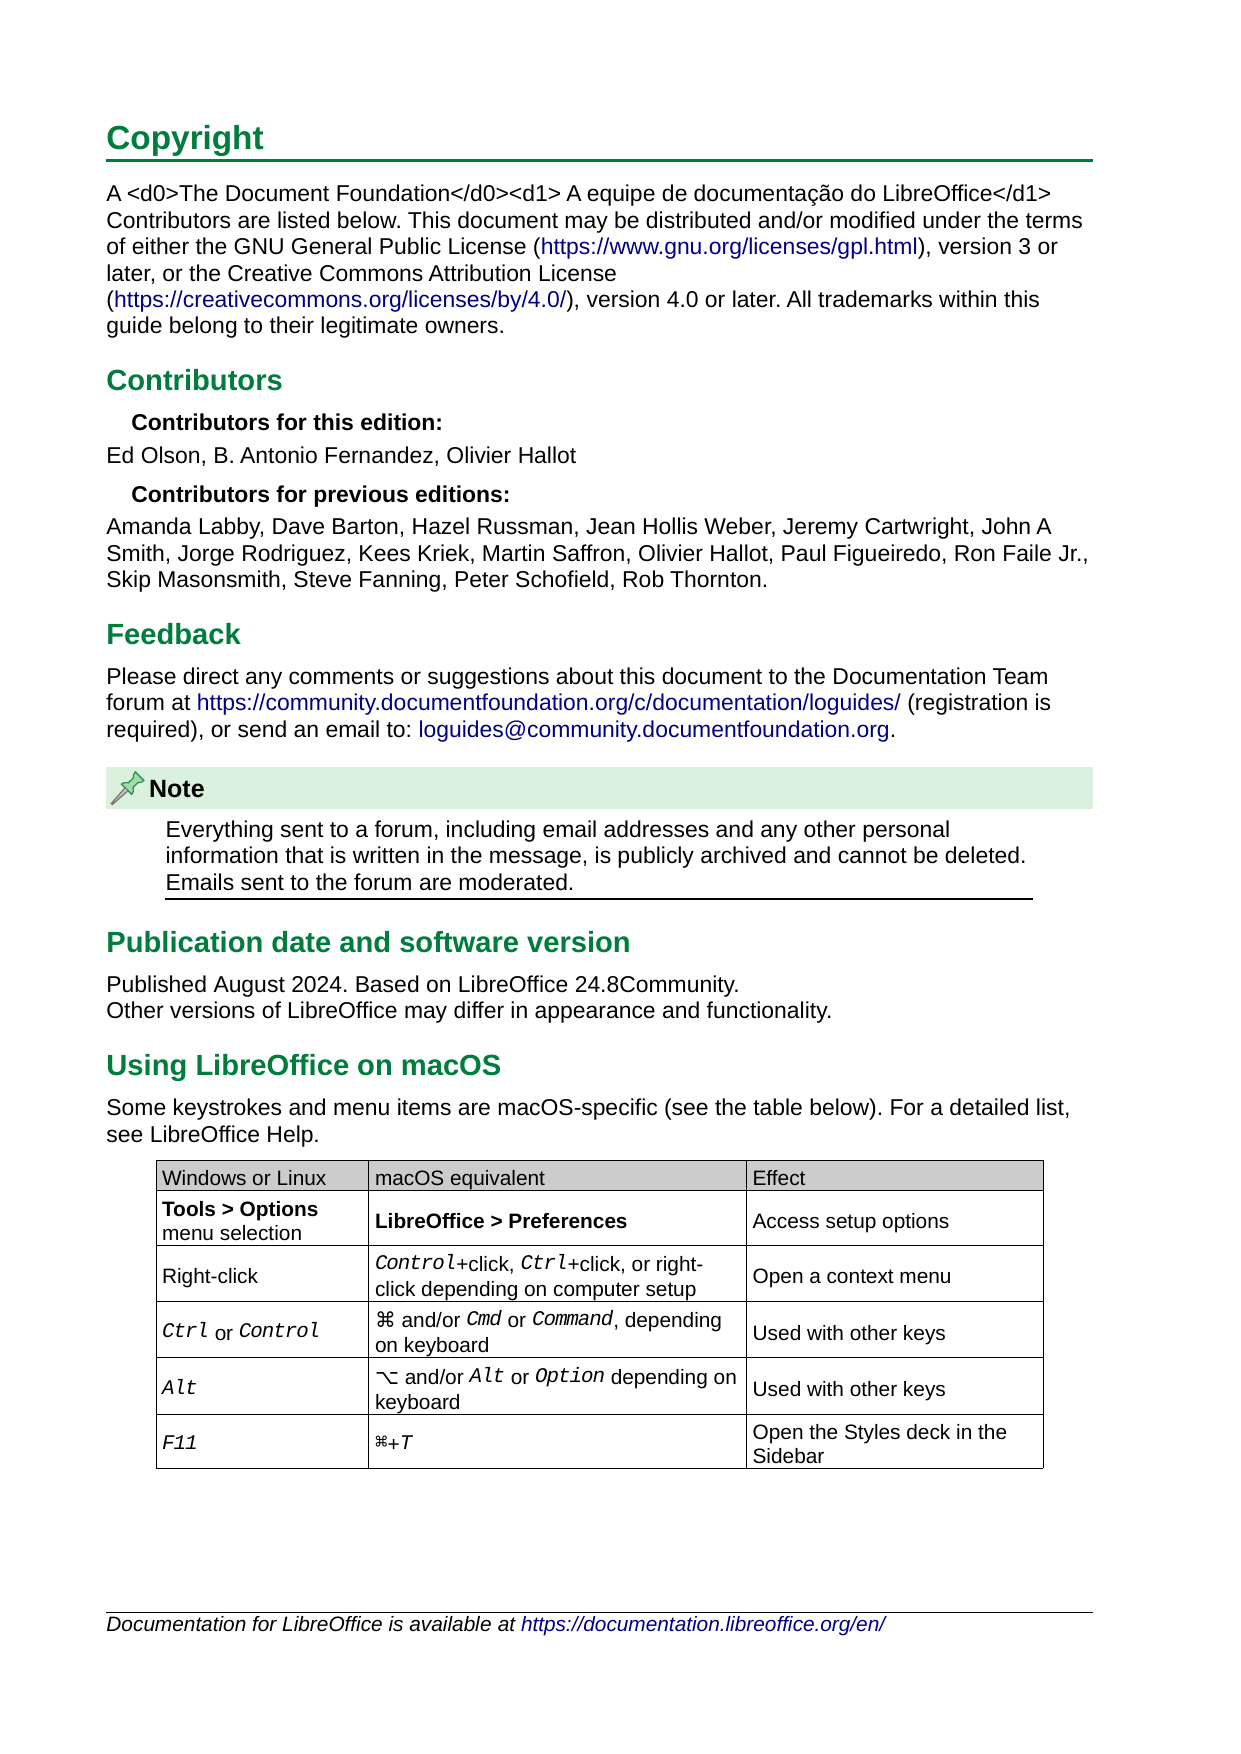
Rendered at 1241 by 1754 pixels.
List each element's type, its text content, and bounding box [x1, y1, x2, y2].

subtitle Copyright [106, 118, 1093, 159]
table_cell ⌥ and/or Alt or Option depending on keyboard [369, 1358, 746, 1413]
table_cell Access setup options [747, 1191, 1043, 1244]
subtitle Using LibreOffice on macOS [106, 1048, 1093, 1082]
subtitle Note [148, 767, 1093, 809]
text Contributors for previous editions: [131, 481, 1093, 507]
text Contributors for this edition: [131, 409, 1093, 436]
text A <d0>The Document Foundation</d0><d1> A equipe de documentação do LibreOffice</d1> Contributors are listed below. This document may be distributed and/or modified under the terms of either the GNU General Public License (https://www.gnu.org/licenses/gpl.html), version 3 or later, or the Creative Commons Attribution License (https://creativecommons.org/licenses/by/4.0/), version 4.0 or later. All trademarks within this guide belong to their legitimate owners. [106, 180, 1093, 338]
table_cell Open the Styles deck in the Sidebar [747, 1415, 1043, 1468]
table_cell Right-click [157, 1246, 368, 1301]
table_header Effect [747, 1161, 1043, 1190]
text Published August 2024. Based on LibreOffice 24.8Community. Other versions of LibreOffice may differ in appearance and functionality. [106, 971, 1093, 1023]
text Please direct any comments or suggestions about this document to the Documentation Team forum at https://community.documentfoundation.org/c/documentation/loguides/ (registration is required), or send an email to: loguides@community.documentfoundation.org. [106, 663, 1093, 742]
table_cell Alt [157, 1358, 368, 1413]
subtitle Publication date and software version [106, 925, 1093, 958]
table_cell LibreOffice > Preferences [369, 1191, 746, 1244]
text Ed Olson, B. Antonio Fernandez, Olivier Hallot [106, 442, 1093, 468]
text Amanda Labby, Dave Barton, Hazel Russman, Jean Hollis Weber, Jeremy Cartwright, John A Smith, Jorge Rodriguez, Kees Kriek, Martin Saffron, Olivier Hallot, Paul Figueiredo, Ron Faile Jr., Skip Masonsmith, Steve Fanning, Peter Schofield, Rob Thornton. [106, 513, 1093, 592]
table_cell ⌘+T [369, 1415, 746, 1468]
subtitle Feedback [106, 617, 1093, 651]
table_cell Open a context menu [747, 1246, 1043, 1301]
table_cell ⌘ and/or Cmd or Command, depending on keyboard [369, 1302, 746, 1357]
text Everything sent to a forum, including email addresses and any other personal information that is written in the message, is publicly archived and cannot be deleted. Emails sent to the forum are moderated. [165, 816, 1033, 898]
table_cell F11 [157, 1415, 368, 1468]
table_cell Control+click, Ctrl+click, or right-click depending on computer setup [369, 1246, 746, 1301]
text Some keystrokes and menu items are macOS-specific (see the table below). For a detailed list, see LibreOffice Help. [106, 1094, 1093, 1147]
table_header Windows or Linux [157, 1161, 368, 1190]
table_cell Tools > Options menu selection [157, 1191, 368, 1244]
table_cell Used with other keys [747, 1302, 1043, 1357]
table_cell Ctrl or Control [157, 1302, 368, 1357]
subtitle Contributors [106, 363, 1093, 397]
table_cell Used with other keys [747, 1358, 1043, 1413]
table_header macOS equivalent [369, 1161, 746, 1190]
